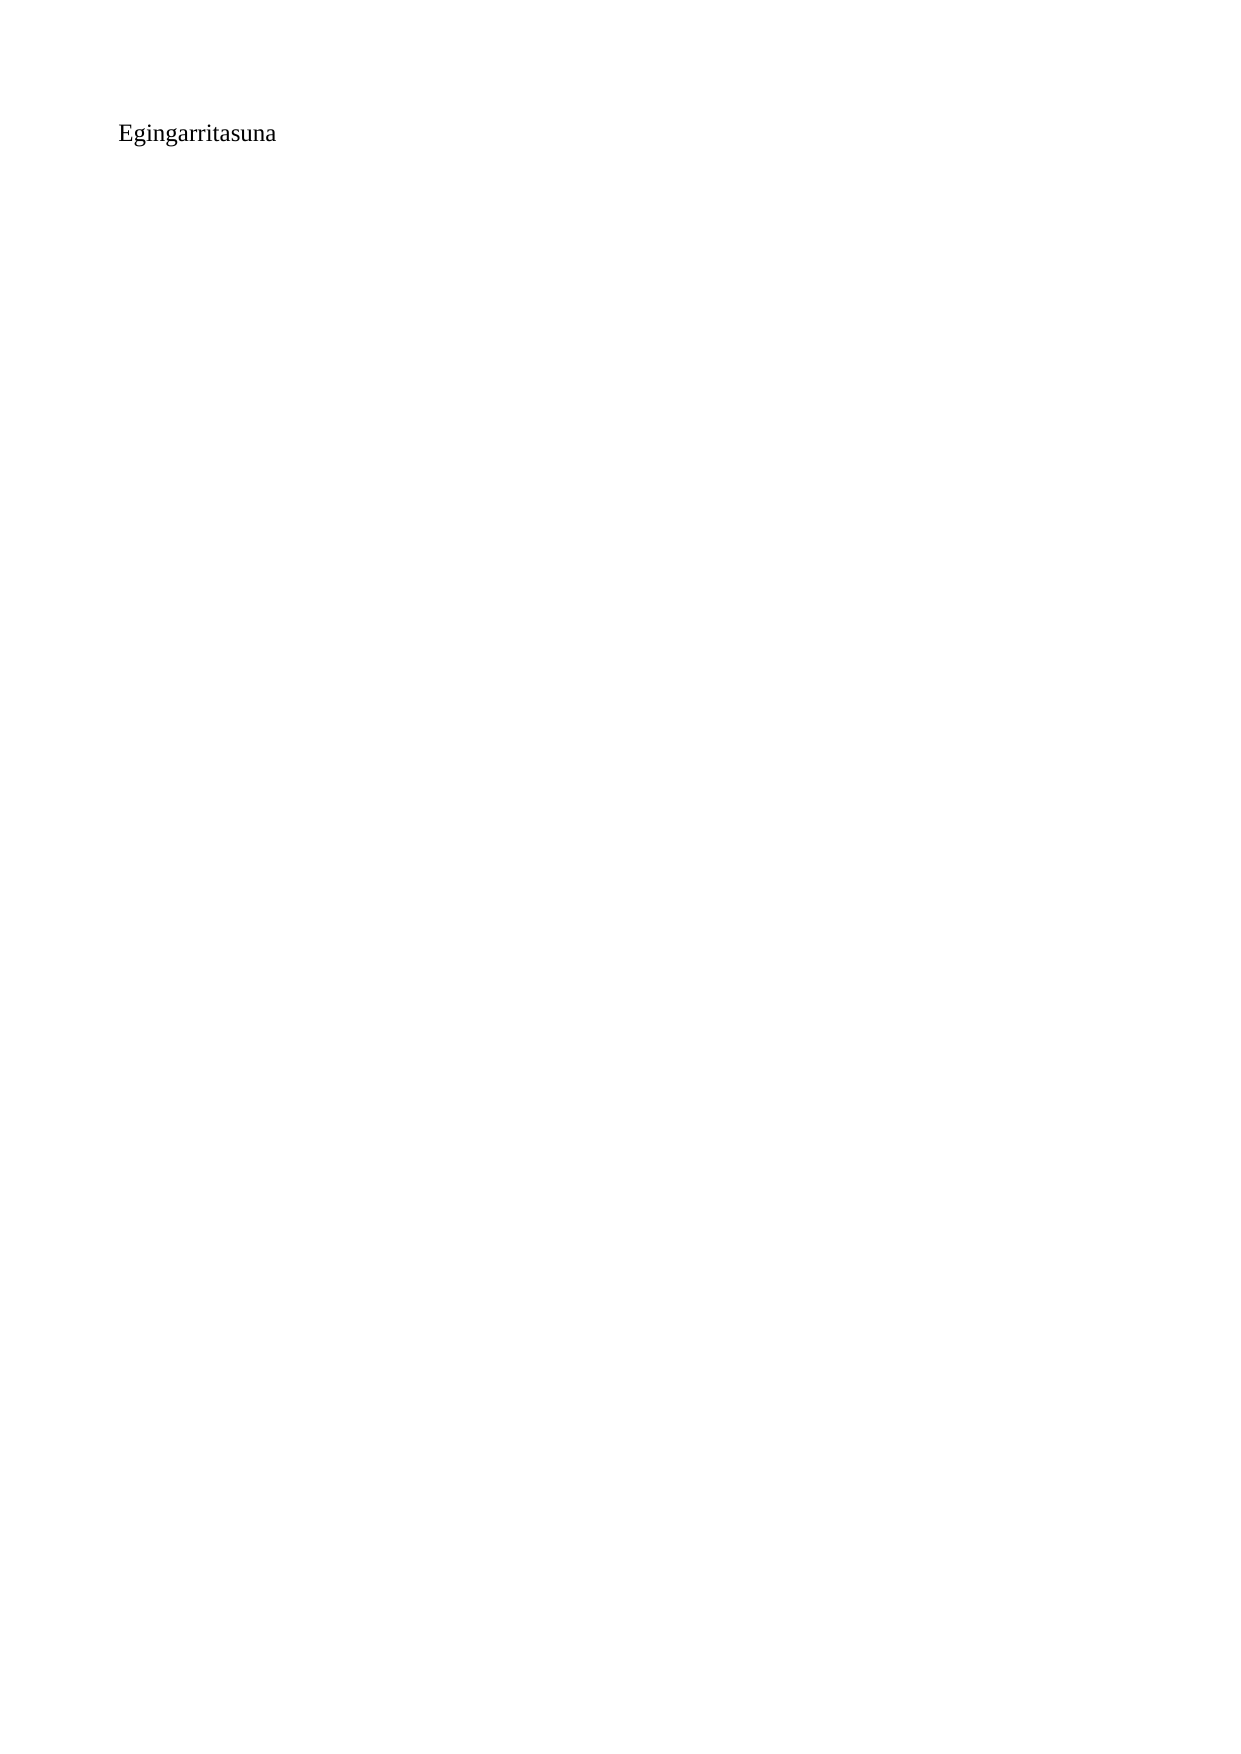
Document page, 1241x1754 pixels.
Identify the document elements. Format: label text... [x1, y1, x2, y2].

text Egingarritasuna [118, 118, 1122, 147]
